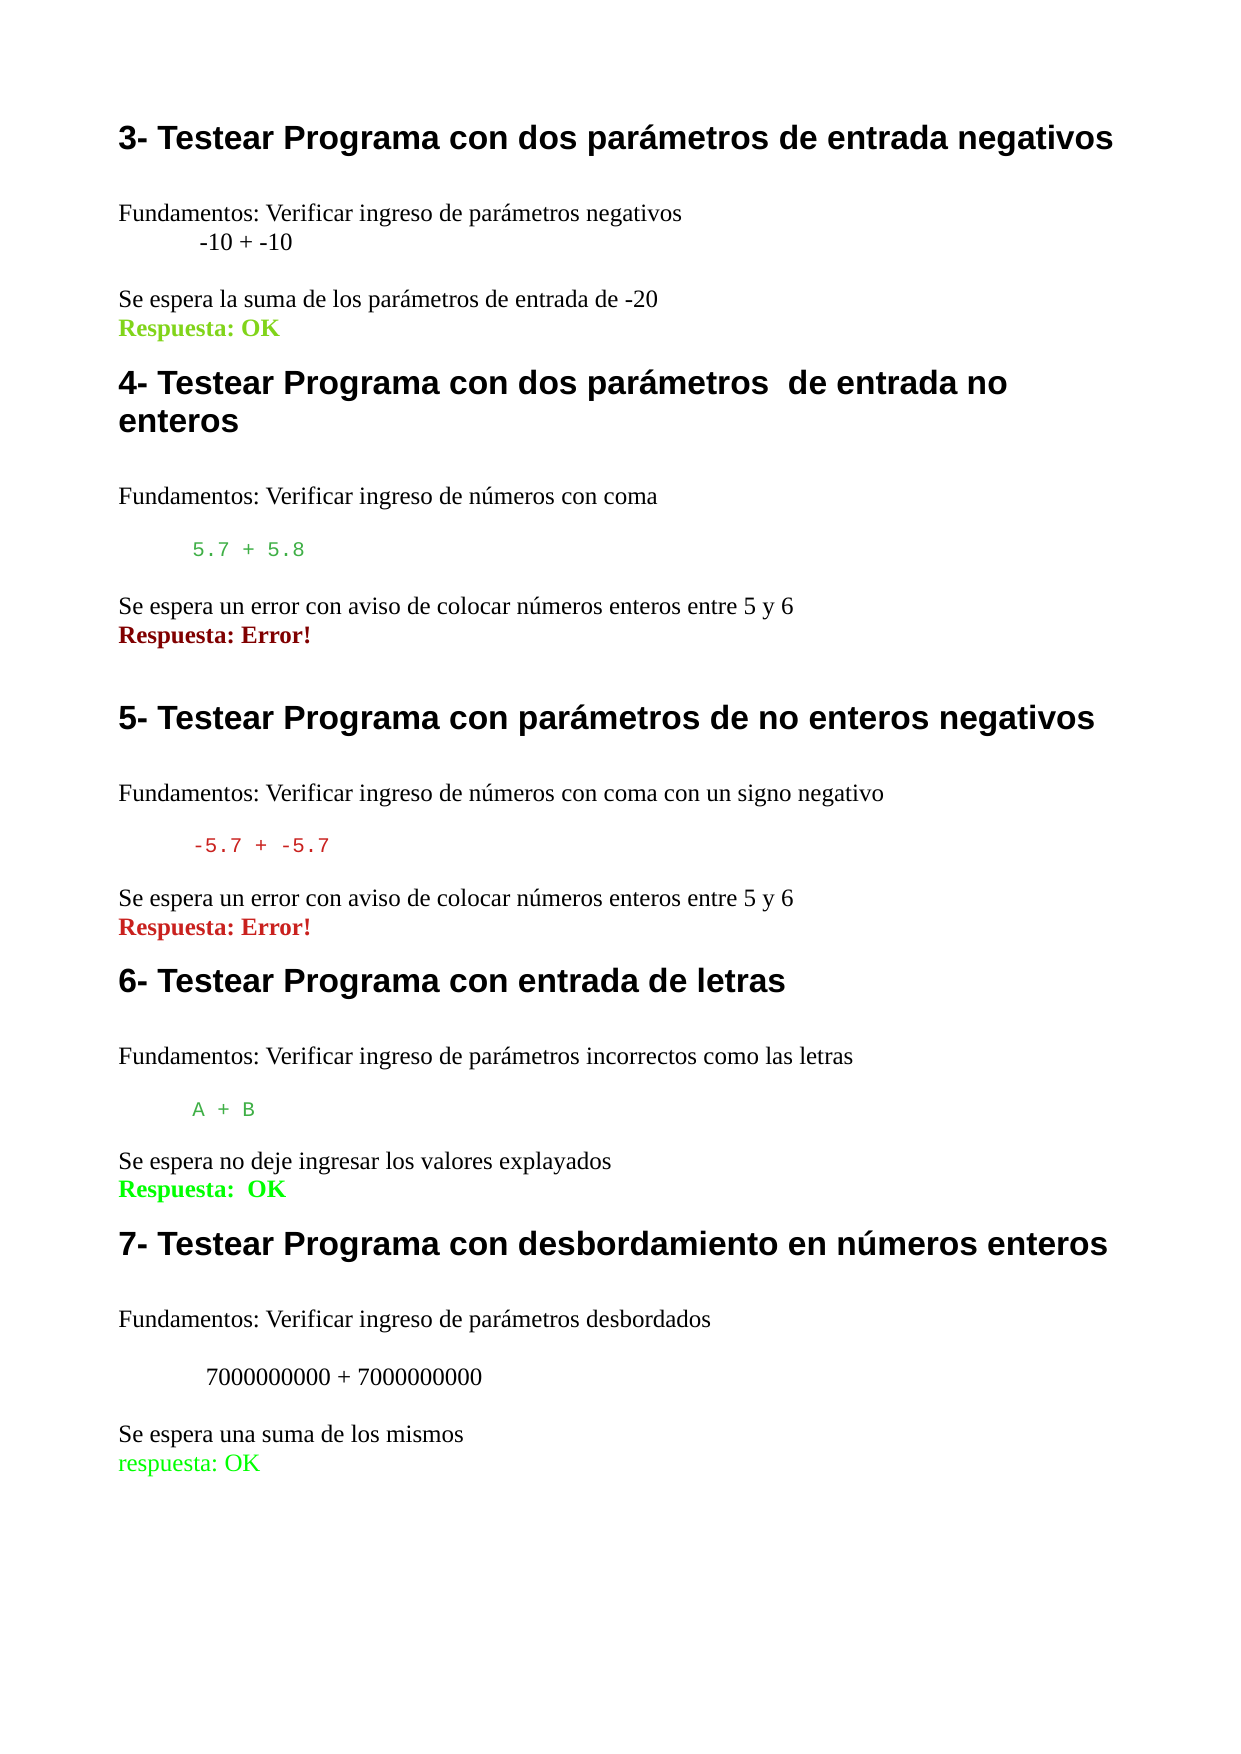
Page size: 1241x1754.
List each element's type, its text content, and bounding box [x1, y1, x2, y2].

text Se espera la suma de los parámetros de entrada de -20 [118, 284, 1122, 313]
subtitle 6- Testear Programa con entrada de letras [118, 961, 1122, 1000]
subtitle 5- Testear Programa con parámetros de no enteros negativos [118, 698, 1122, 737]
text Respuesta: OK [118, 313, 1122, 342]
text Fundamentos: Verificar ingreso de parámetros negativos [118, 198, 1122, 227]
text Fundamentos: Verificar ingreso de parámetros desbordados [118, 1304, 1122, 1333]
subtitle 7- Testear Programa con desbordamiento en números enteros [118, 1224, 1122, 1263]
text -10 + -10 [118, 227, 1122, 256]
text Fundamentos: Verificar ingreso de parámetros incorrectos como las letras [118, 1041, 1122, 1070]
text A + B [118, 1098, 1122, 1122]
text 5.7 + 5.8 [118, 539, 1122, 562]
text 7000000000 + 7000000000 [118, 1362, 1122, 1390]
text -5.7 + -5.7 [118, 836, 1122, 859]
subtitle 4- Testear Programa con dos parámetros de entrada no enteros [118, 363, 1122, 440]
text Respuesta: Error! [118, 912, 1122, 940]
text Se espera un error con aviso de colocar números enteros entre 5 y 6 [118, 591, 1122, 620]
text Fundamentos: Verificar ingreso de números con coma [118, 481, 1122, 510]
text Se espera una suma de los mismos respuesta: OK [118, 1419, 1122, 1477]
text Respuesta: Error! [118, 620, 1122, 648]
text Respuesta: OK [118, 1174, 1122, 1203]
text Fundamentos: Verificar ingreso de números con coma con un signo negativo [118, 778, 1122, 807]
text Se espera no deje ingresar los valores explayados [118, 1146, 1122, 1174]
text Se espera un error con aviso de colocar números enteros entre 5 y 6 [118, 883, 1122, 912]
subtitle 3- Testear Programa con dos parámetros de entrada negativos [118, 118, 1122, 157]
